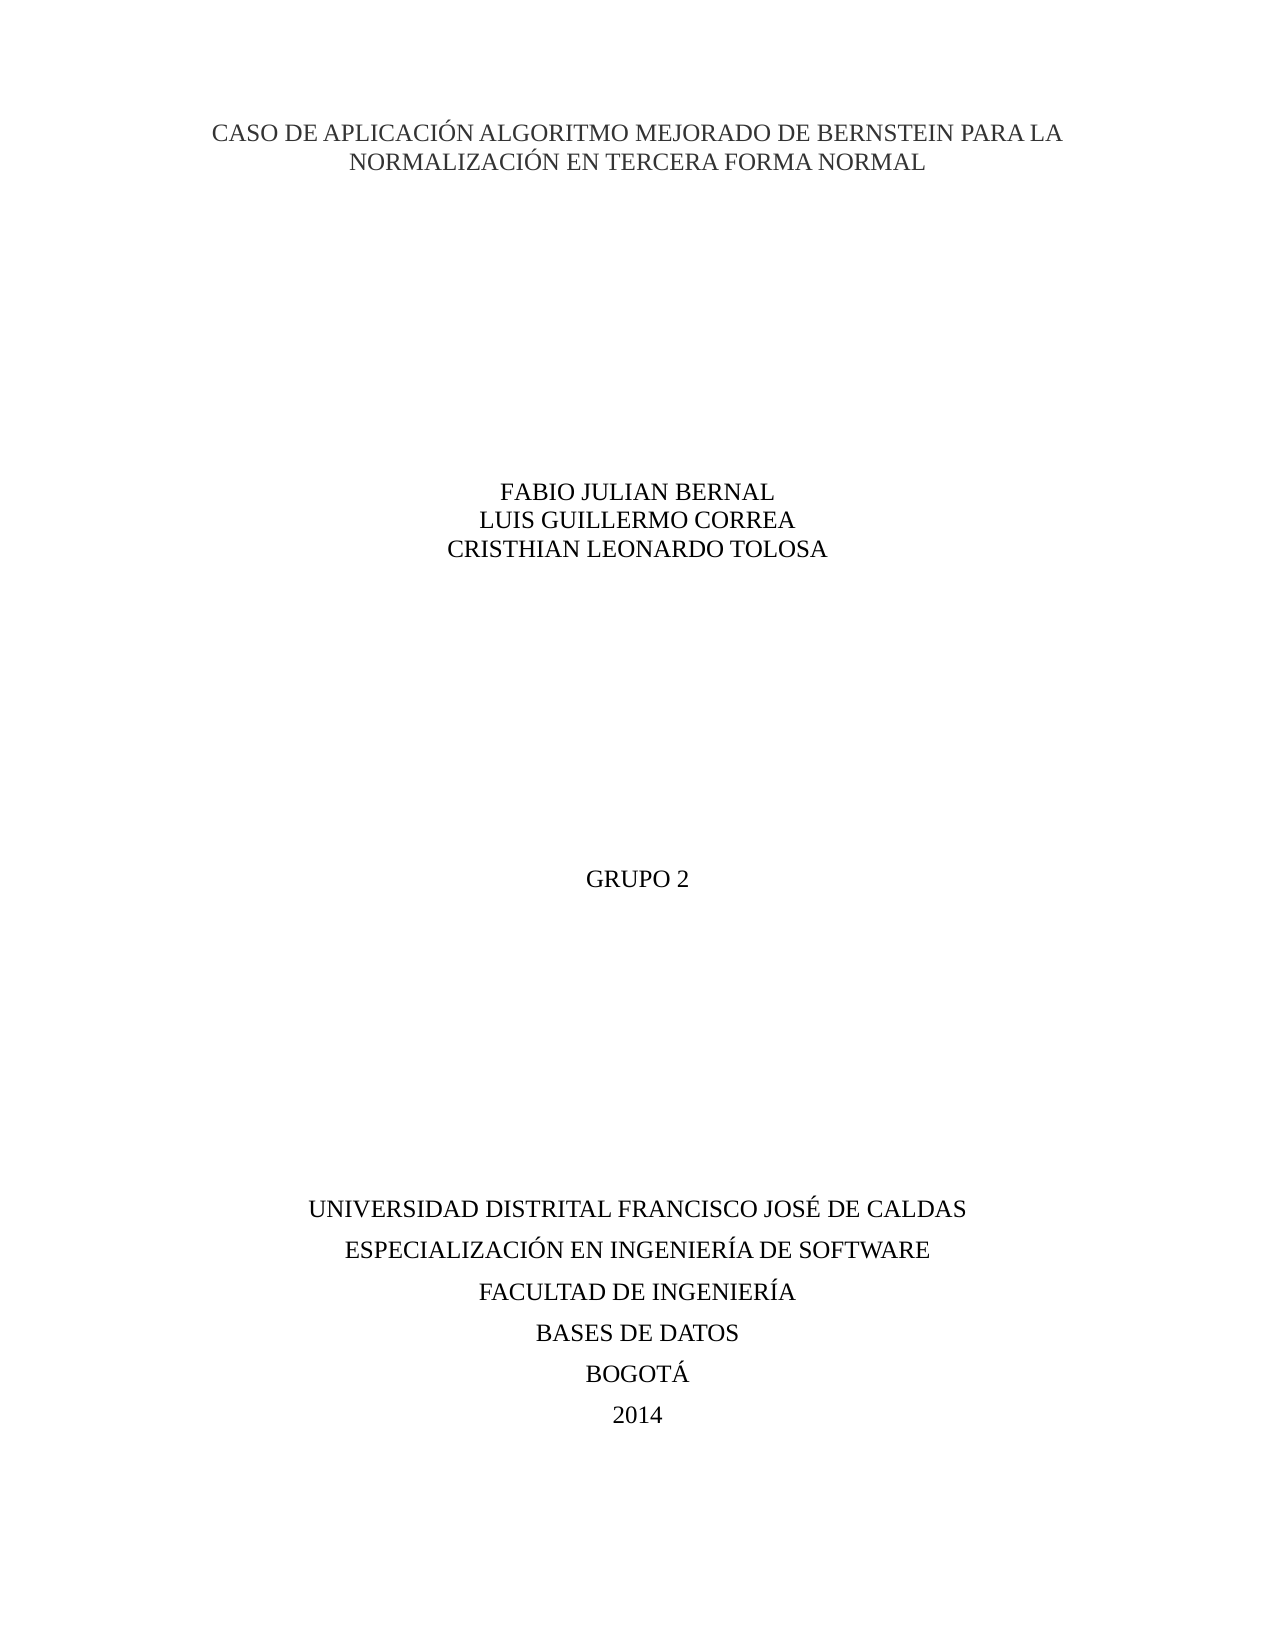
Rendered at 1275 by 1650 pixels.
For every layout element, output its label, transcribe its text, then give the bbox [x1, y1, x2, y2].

text FACULTAD DE INGENIERÍA [118, 1277, 1157, 1306]
text CRISTHIAN LEONARDO TOLOSA [118, 534, 1157, 563]
text GRUPO 2 [118, 864, 1157, 893]
text FABIO JULIAN BERNAL [118, 477, 1157, 506]
text BASES DE DATOS [118, 1318, 1157, 1347]
text UNIVERSIDAD DISTRITAL FRANCISCO JOSÉ DE CALDAS [118, 1194, 1157, 1223]
text 2014 [118, 1401, 1157, 1429]
text ESPECIALIZACIÓN EN INGENIERÍA DE SOFTWARE [118, 1236, 1157, 1264]
text BOGOTÁ [118, 1359, 1157, 1388]
text CASO DE APLICACIÓN ALGORITMO MEJORADO DE BERNSTEIN PARA LA NORMALIZACIÓN EN TERCERA FORMA NORMAL [118, 118, 1157, 176]
text LUIS GUILLERMO CORREA [118, 506, 1157, 534]
